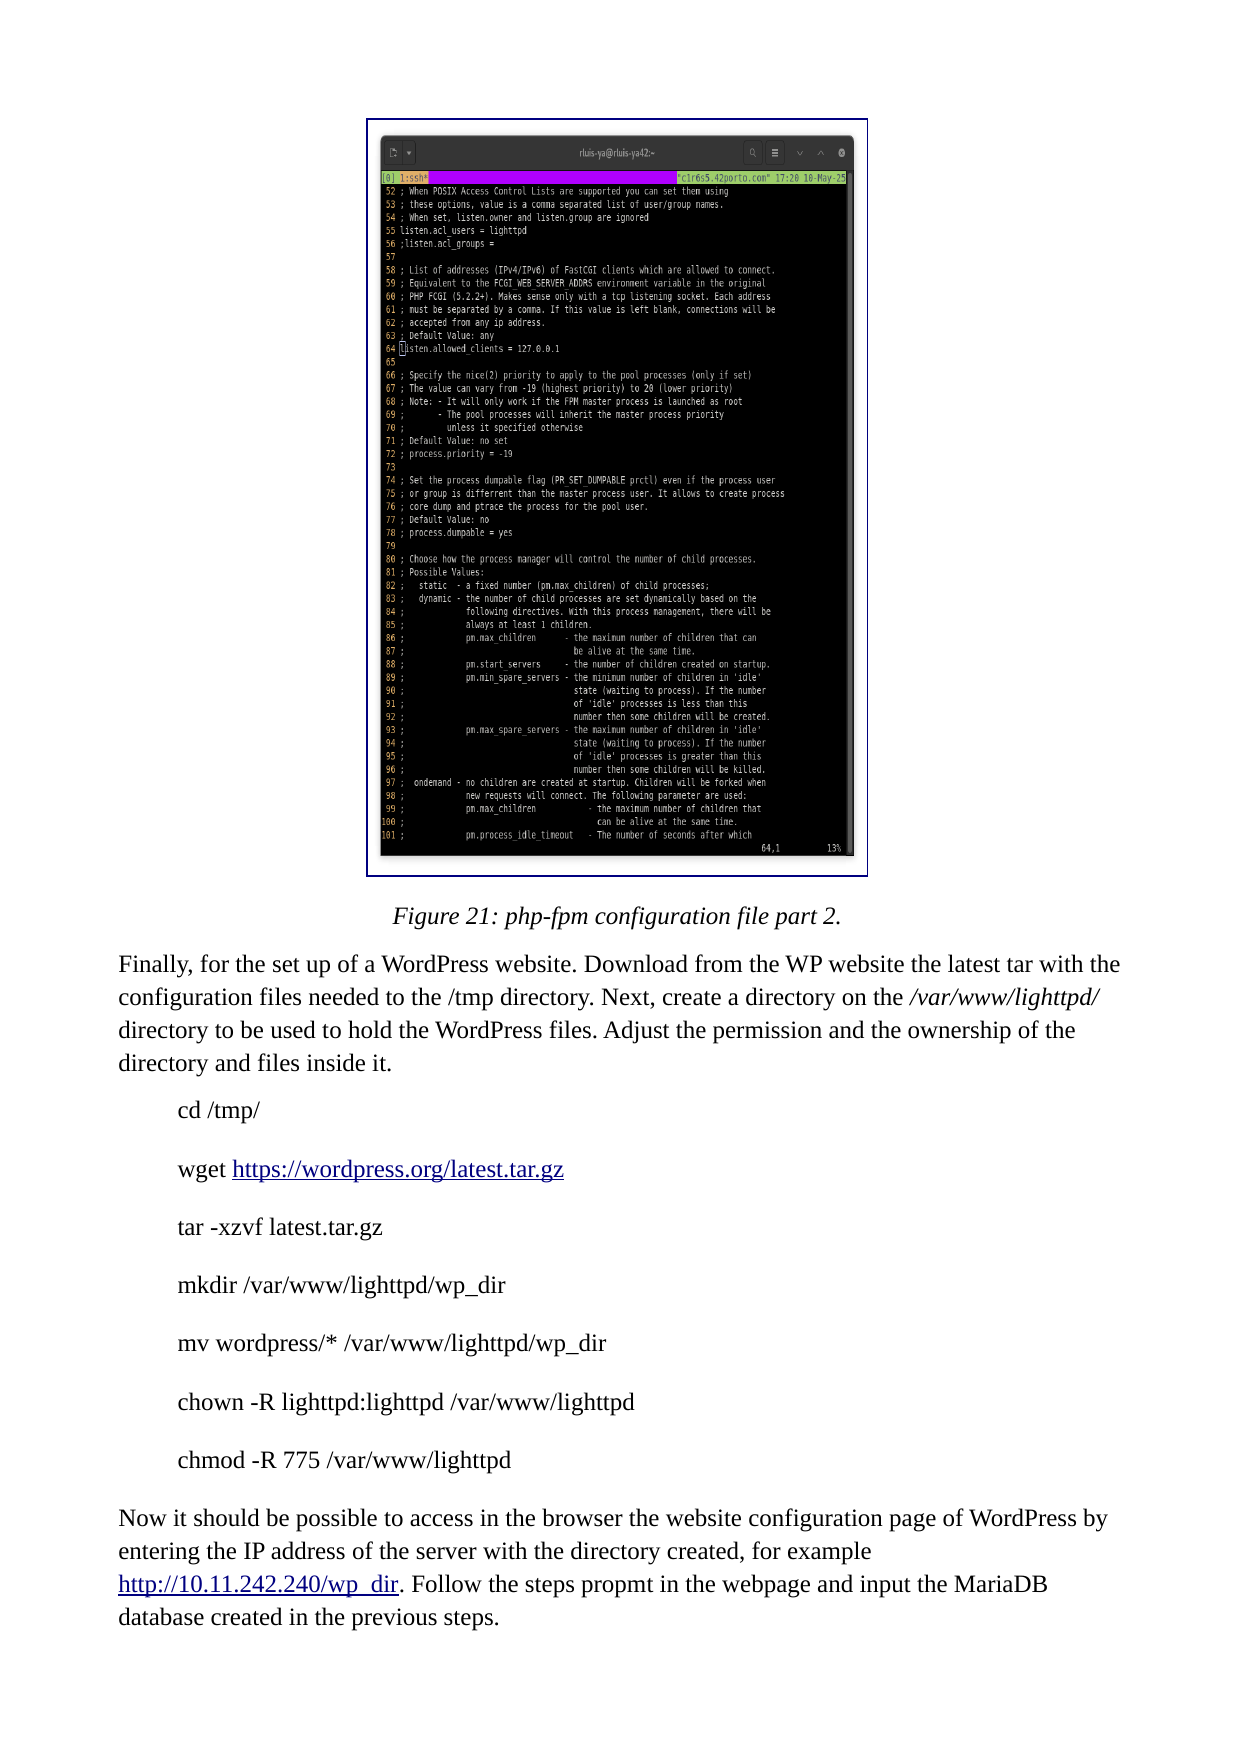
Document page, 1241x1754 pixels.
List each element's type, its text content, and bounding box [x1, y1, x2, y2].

text tar -xzvf latest.tar.gz [177, 1212, 1063, 1241]
text Figure 21: php-fpm configuration file part 2. [118, 901, 1122, 930]
text mkdir /var/www/lighttpd/wp_dir [177, 1270, 1063, 1299]
text Now it should be possible to access in the browser the website configuration page of WordPress by entering the IP address of the server with the directory created, for example http://10.11.242.240/wp_dir. Follow the steps propmt in the webpage and input the MariaDB database created in the previous steps. [118, 1503, 1122, 1631]
text cd /tmp/ [177, 1096, 1063, 1124]
text Finally, for the set up of a WordPress website. Download from the WP website the latest tar with the configuration files needed to the /tmp directory. Next, create a directory on the /var/www/lighttpd/ directory to be used to hold the WordPress files. Adjust the permission and the ownership of the directory and files inside it. [118, 949, 1122, 1077]
text mv wordpress/* /var/www/lighttpd/wp_dir [177, 1328, 1063, 1357]
text wget https://wordpress.org/latest.tar.gz [177, 1154, 1063, 1182]
text chown -R lighttpd:lighttpd /var/www/lighttpd [177, 1387, 1063, 1415]
text chmod -R 775 /var/www/lighttpd [177, 1445, 1063, 1474]
picture [368, 120, 867, 875]
